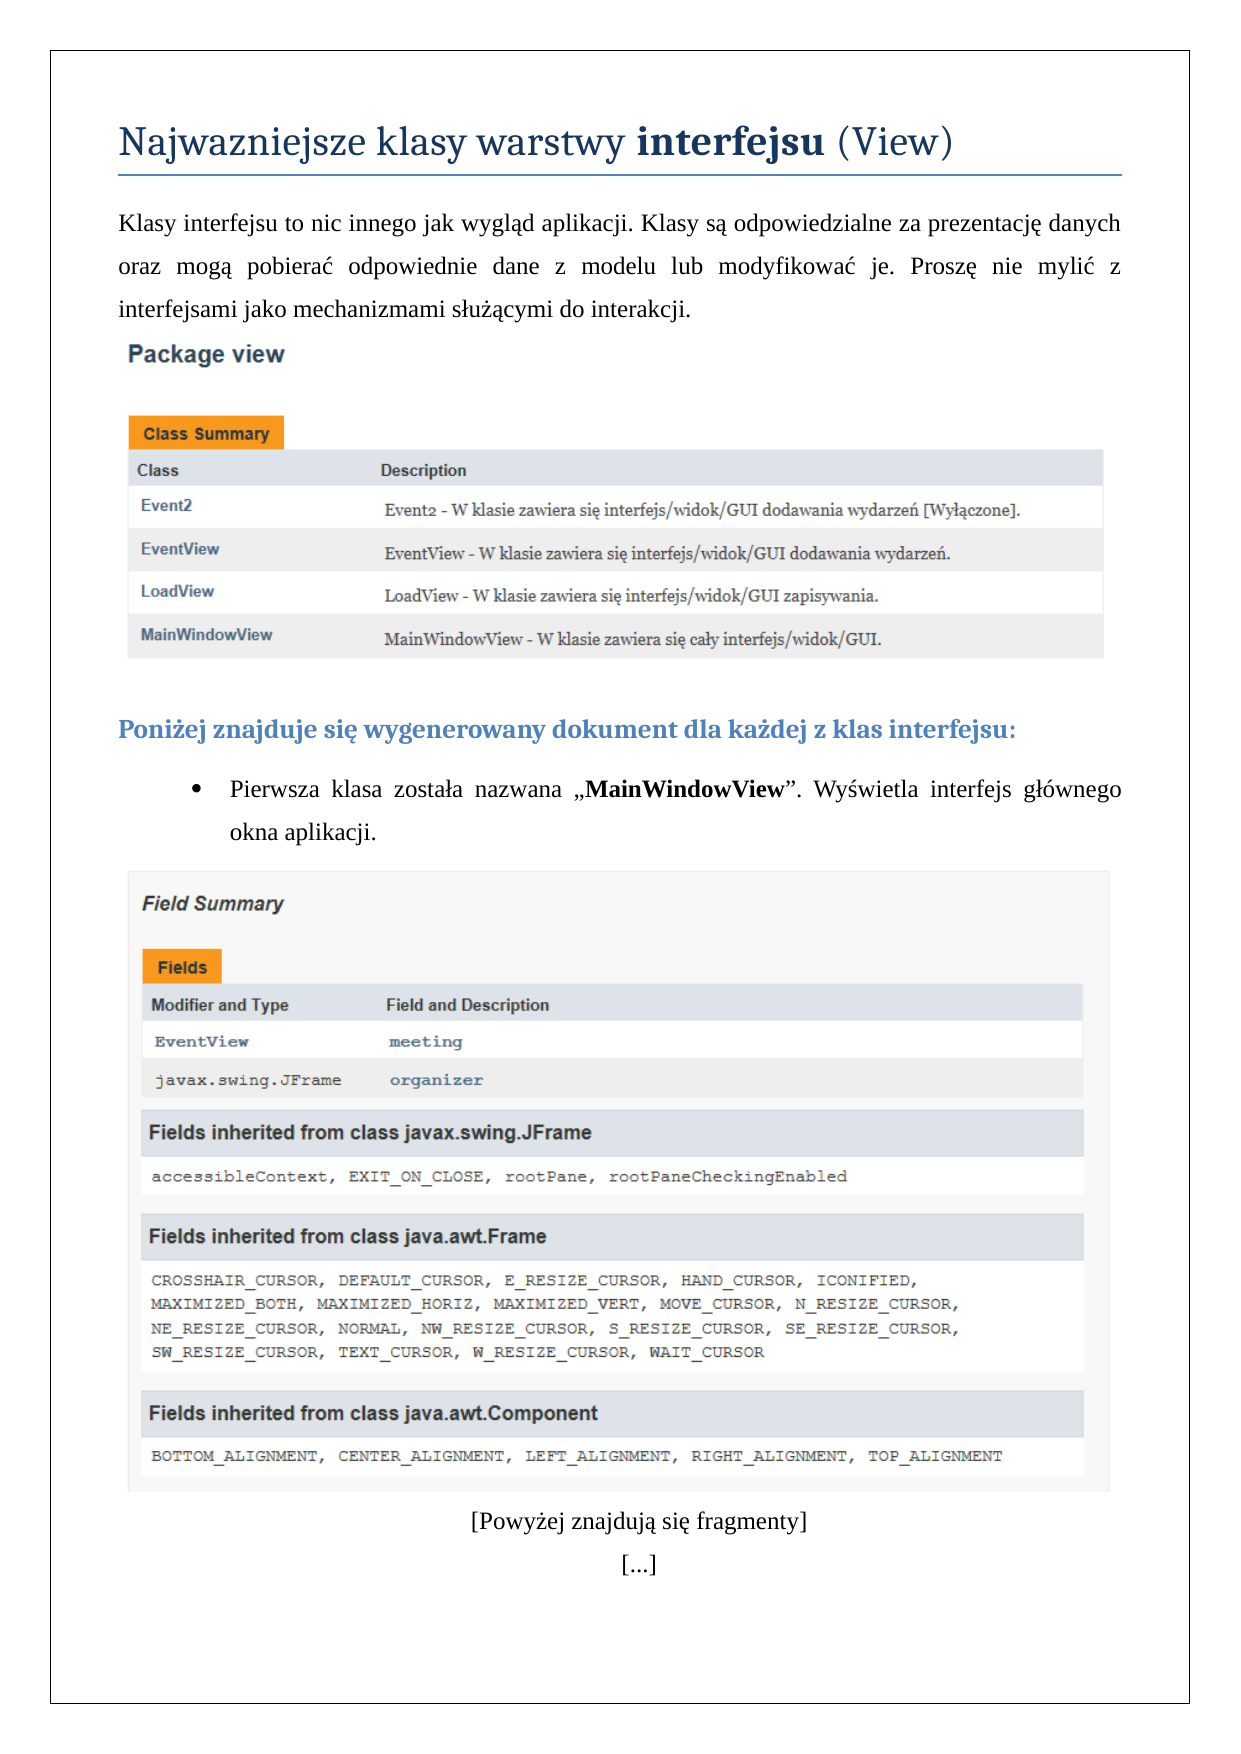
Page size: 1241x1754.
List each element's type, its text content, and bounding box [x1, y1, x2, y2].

text Klasy interfejsu to nic innego jak wygląd aplikacji. Klasy są odpowiedzialne za prezentację danych oraz mogą pobierać odpowiednie dane z modelu lub modyfikować je. Proszę nie mylić z interfejsami jako mechanizmami służącymi do interakcji. [118, 208, 1122, 323]
subtitle Poniżej znajduje się wygenerowany dokument dla każdej z klas interfejsu: [118, 714, 1122, 745]
text [Powyżej znajdują się fragmenty] [156, 1506, 1122, 1535]
text [...] [156, 1549, 1122, 1578]
title Najwazniejsze klasy warstwy interfejsu (View) [118, 118, 1122, 174]
list Pierwsza klasa została nazwana „MainWindowView”. Wyświetla interfejs głównego okna aplikacji. [192, 774, 1122, 846]
